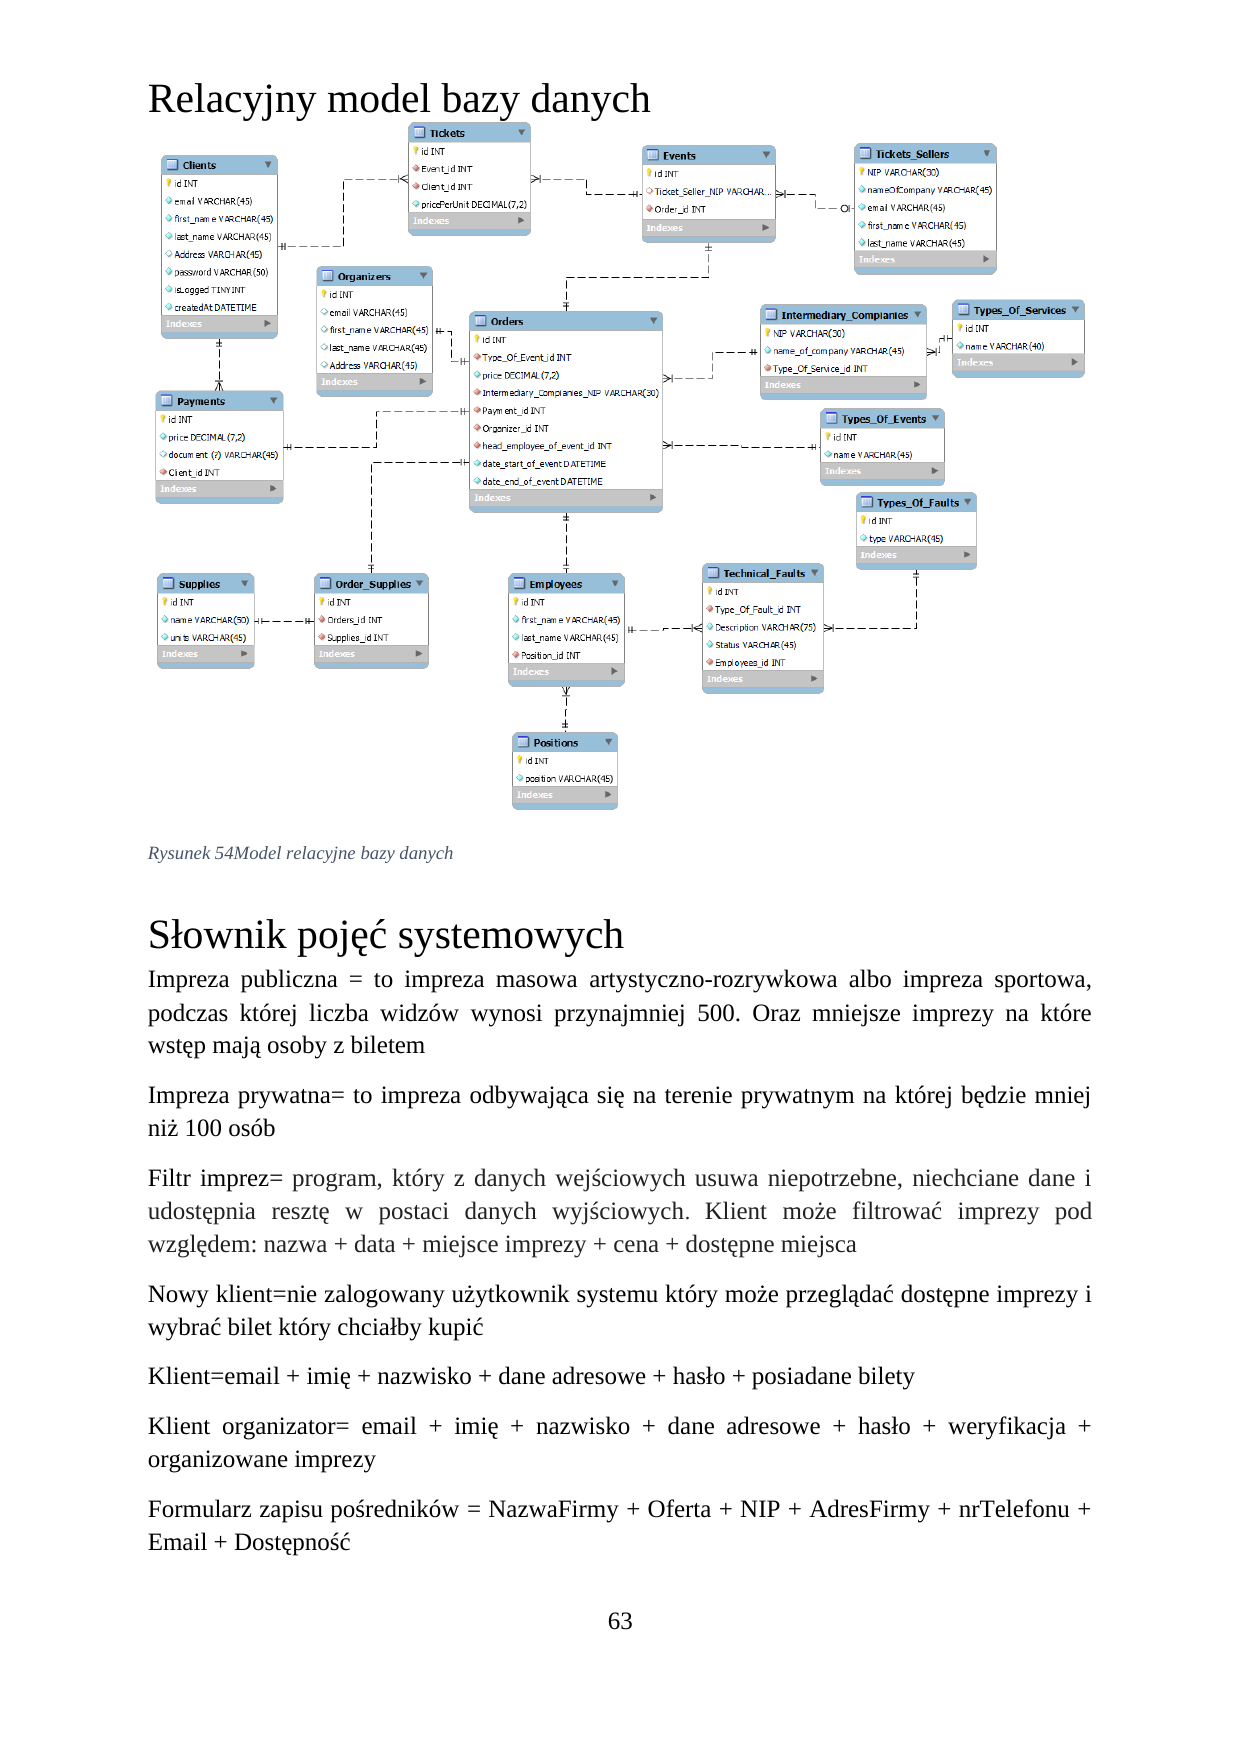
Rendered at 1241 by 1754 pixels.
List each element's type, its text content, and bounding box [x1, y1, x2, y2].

subtitle Słownik pojęć systemowych [148, 909, 1093, 957]
text Klient organizator= email + imię + nazwisko + dane adresowe + hasło + weryfikacja + organizowane imprezy [148, 1411, 1093, 1473]
text Rysunek 54Model relacyjne bazy danych [148, 842, 1093, 864]
text Impreza prywatna= to impreza odbywająca się na terenie prywatnym na której będzie mniej niż 100 osób [148, 1080, 1093, 1142]
subtitle Relacyjny model bazy danych [148, 74, 1093, 122]
text Formularz zapisu pośredników = NazwaFirmy + Oferta + NIP + AdresFirmy + nrTelefonu + Email + Dostępność [148, 1494, 1093, 1556]
text Filtr imprez= program, który z danych wejściowych usuwa niepotrzebne, niechciane dane i udostępnia resztę w postaci danych wyjściowych. Klient może filtrować imprezy pod względem: nazwa + data + miejsce imprezy + cena + dostępne miejsca [148, 1163, 1093, 1258]
text Nowy klient=nie zalogowany użytkownik systemu który może przeglądać dostępne imprezy i wybrać bilet który chciałby kupić [148, 1279, 1093, 1341]
text Impreza publiczna = to impreza masowa artystyczno-rozrywkowa albo impreza sportowa, podczas której liczba widzów wynosi przynajmniej 500. Oraz mniejsze imprezy na które wstęp mają osoby z biletem [148, 964, 1093, 1059]
text Klient=email + imię + nazwisko + dane adresowe + hasło + posiadane bilety [148, 1361, 1093, 1390]
